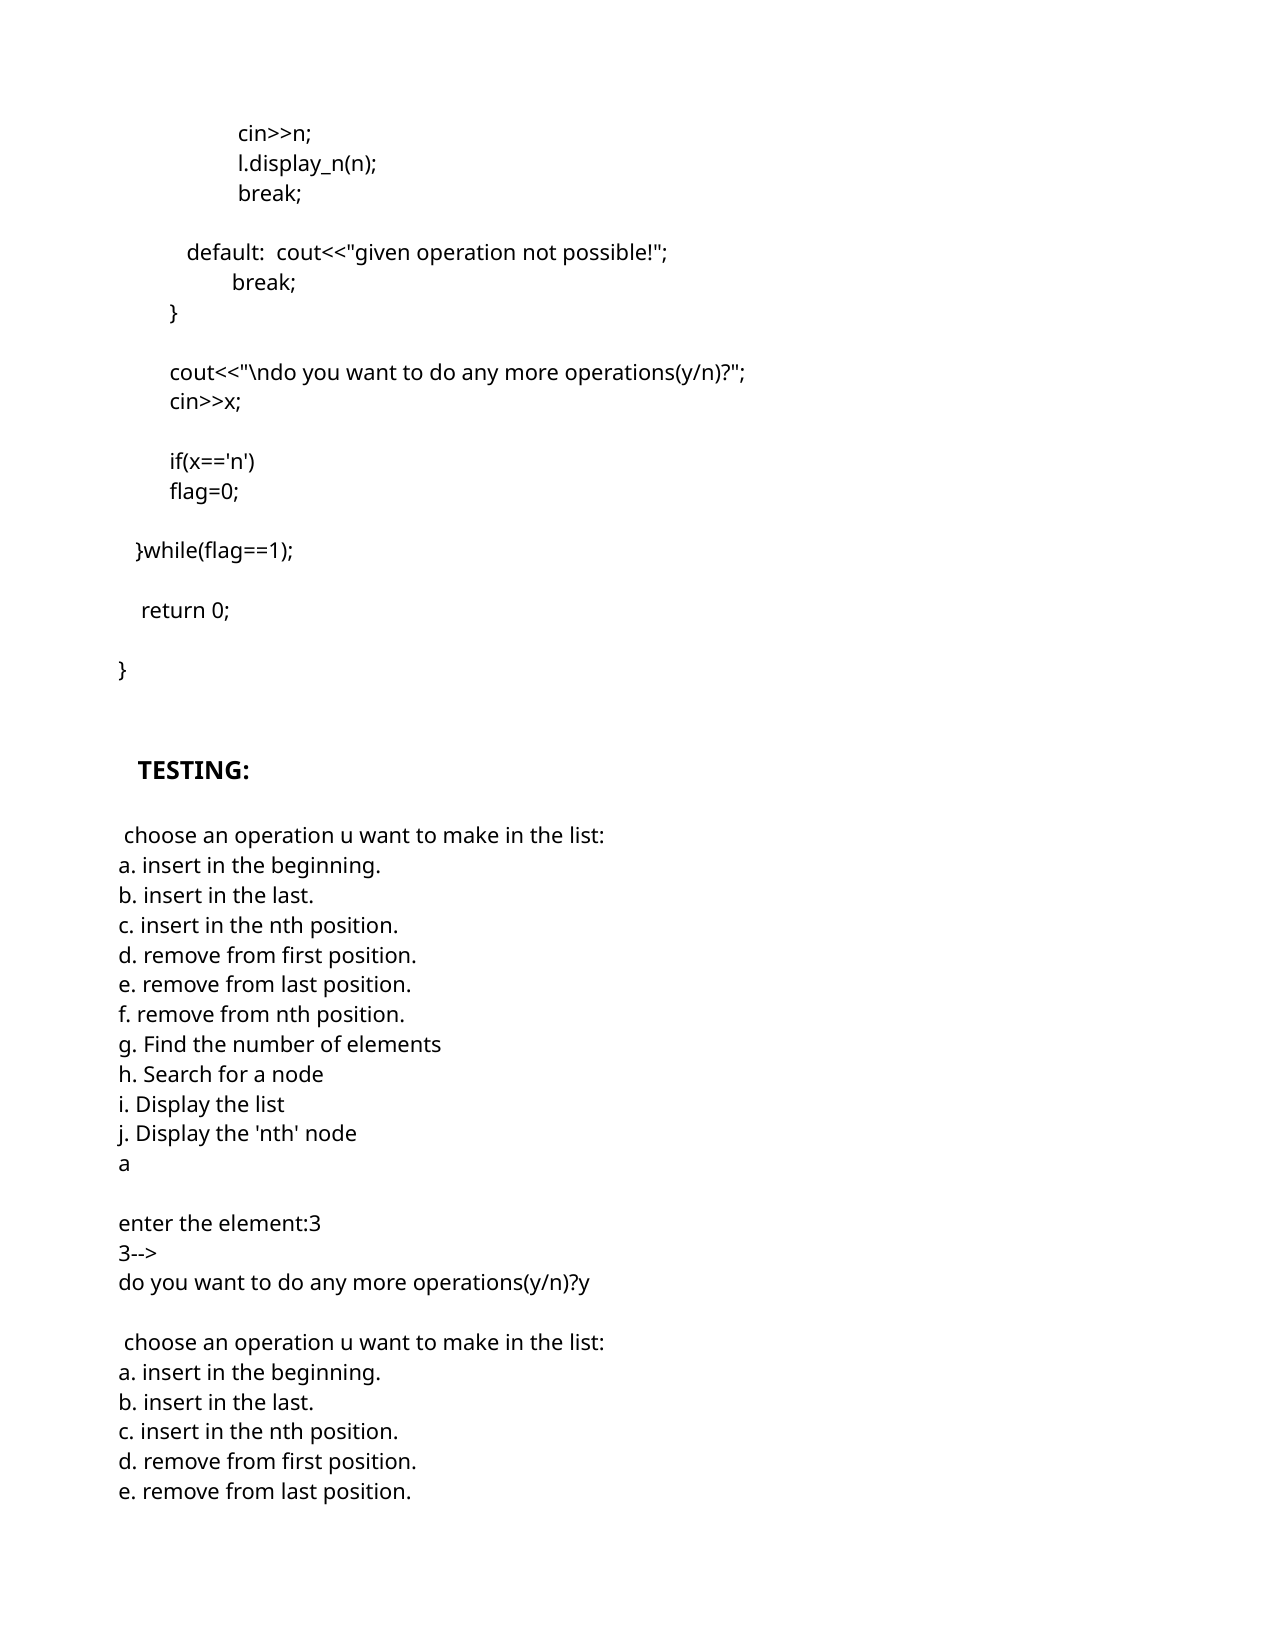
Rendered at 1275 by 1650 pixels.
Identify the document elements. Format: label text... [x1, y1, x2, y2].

text d. remove from first position. [118, 1446, 1157, 1476]
text cin>>n; [118, 118, 1157, 148]
text i. Display the list [118, 1088, 1157, 1118]
text break; [118, 178, 1157, 207]
text cin>>x; [118, 386, 1157, 416]
text b. insert in the last. [118, 880, 1157, 910]
text c. insert in the nth position. [118, 1416, 1157, 1446]
text }while(flag==1); [118, 535, 1157, 565]
text } [118, 654, 1157, 684]
text if(x=='n') [118, 446, 1157, 476]
text } [118, 297, 1157, 327]
text TESTING: [118, 752, 1157, 786]
text e. remove from last position. [118, 969, 1157, 999]
text l.display_n(n); [118, 148, 1157, 178]
text choose an operation u want to make in the list: [118, 820, 1157, 850]
text enter the element:3 [118, 1208, 1157, 1237]
text d. remove from first position. [118, 939, 1157, 969]
text choose an operation u want to make in the list: [118, 1327, 1157, 1357]
text a. insert in the beginning. [118, 850, 1157, 880]
text cout<<"\ndo you want to do any more operations(y/n)?"; [118, 356, 1157, 386]
text 3--> [118, 1237, 1157, 1267]
text default: cout<<"given operation not possible!"; [118, 237, 1157, 267]
text f. remove from nth position. [118, 999, 1157, 1029]
text do you want to do any more operations(y/n)?y [118, 1267, 1157, 1297]
text break; [118, 267, 1157, 297]
text b. insert in the last. [118, 1386, 1157, 1416]
text h. Search for a node [118, 1059, 1157, 1088]
text return 0; [118, 595, 1157, 624]
text a. insert in the beginning. [118, 1357, 1157, 1386]
text e. remove from last position. [118, 1476, 1157, 1506]
text c. insert in the nth position. [118, 910, 1157, 939]
text g. Find the number of elements [118, 1029, 1157, 1059]
text a [118, 1148, 1157, 1178]
text flag=0; [118, 476, 1157, 505]
text j. Display the 'nth' node [118, 1118, 1157, 1148]
